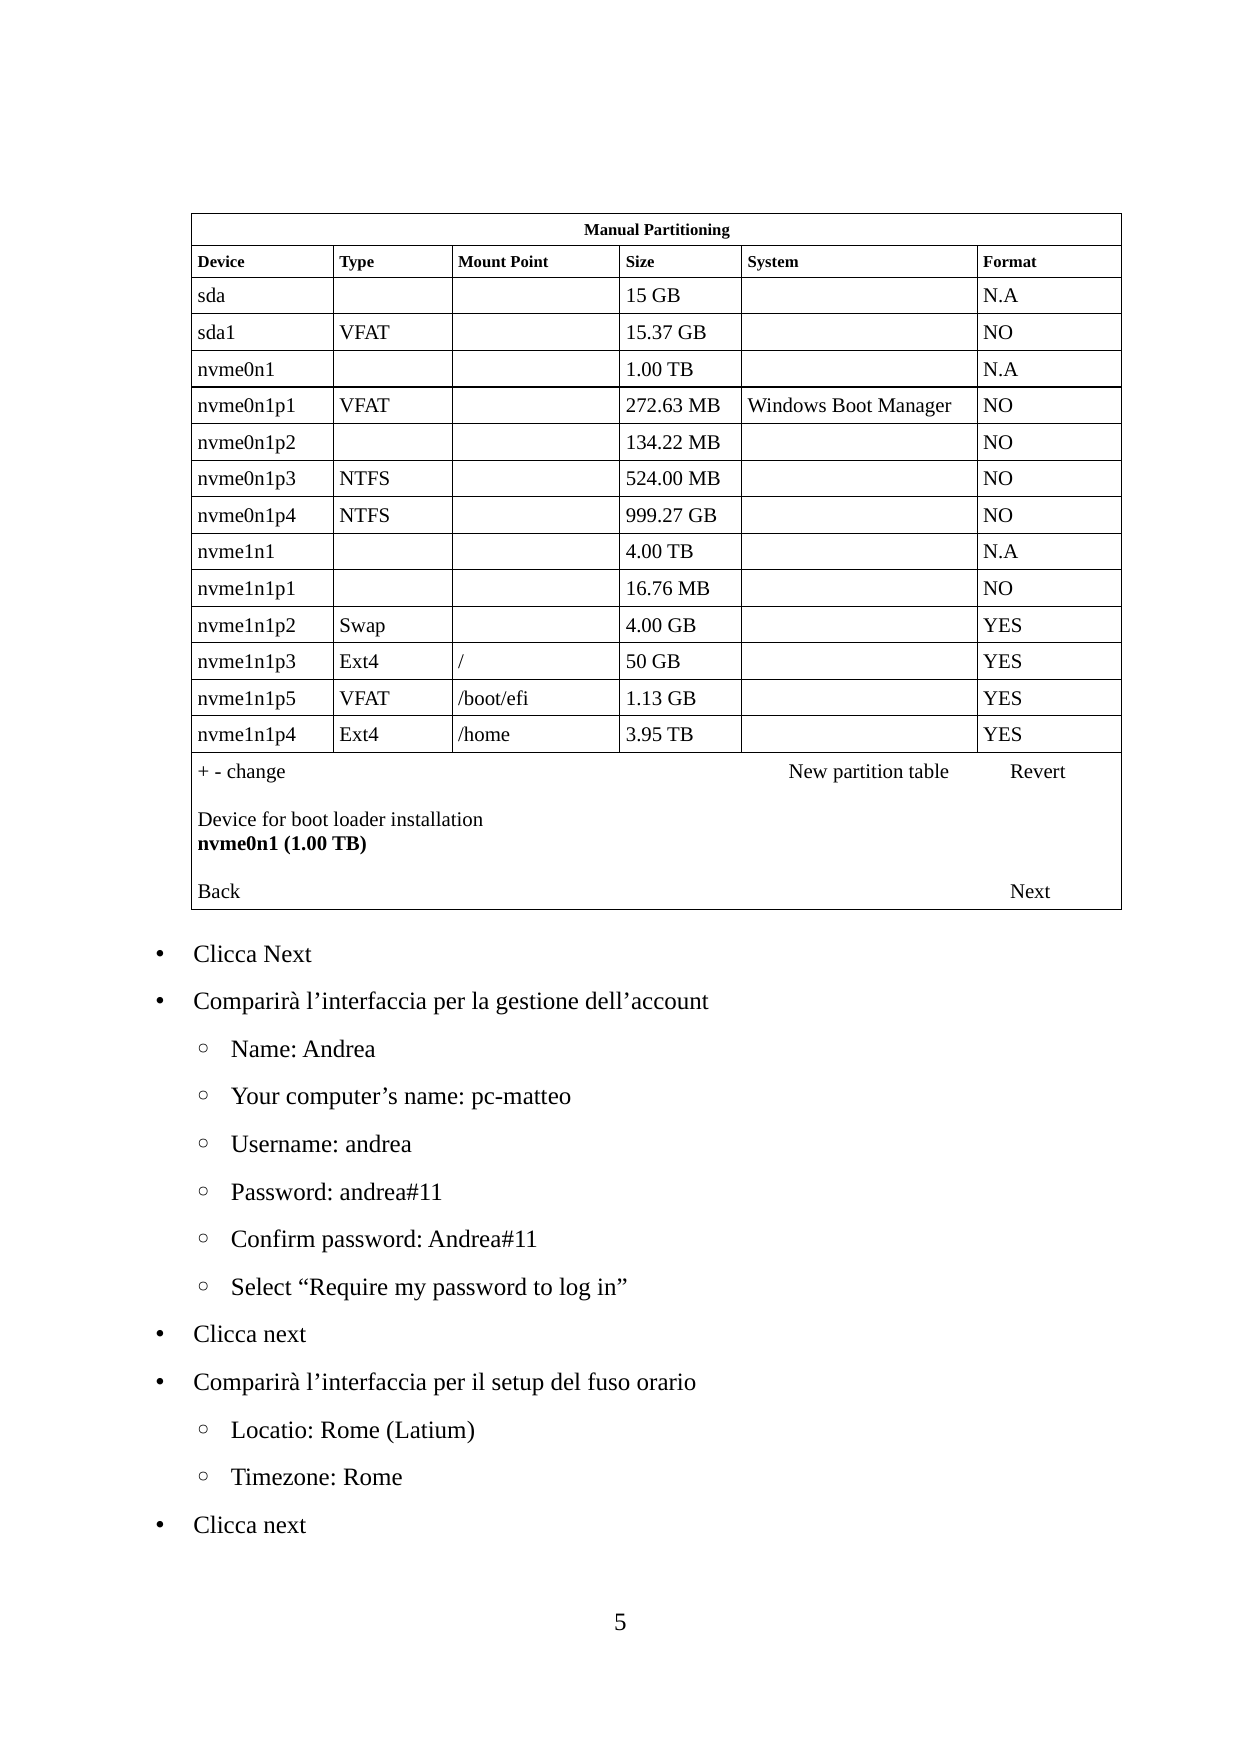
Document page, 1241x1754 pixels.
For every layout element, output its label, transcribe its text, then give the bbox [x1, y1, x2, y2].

table_cell 1.00 TB [620, 351, 741, 386]
table_cell YES [978, 643, 1121, 679]
table_cell NO [978, 461, 1121, 496]
table_cell NO [978, 388, 1121, 423]
table_cell [453, 607, 619, 642]
table_cell Mount Point [453, 246, 619, 277]
table_cell YES [978, 716, 1121, 752]
table_cell /home [453, 716, 619, 752]
list Comparirà l’interfaccia per la gestione dell’account [156, 986, 1122, 1015]
table_cell [334, 278, 452, 313]
table_cell [742, 716, 977, 752]
table_cell [742, 497, 977, 533]
table_cell [742, 534, 977, 569]
table_cell 134.22 MB [620, 424, 741, 459]
table_cell [742, 314, 977, 350]
table_cell /boot/efi [453, 680, 619, 715]
table_cell [453, 534, 619, 569]
list Comparirà l’interfaccia per il setup del fuso orario [156, 1367, 1122, 1396]
table_cell sda [192, 278, 333, 313]
table_cell [453, 278, 619, 313]
table_cell / [453, 643, 619, 679]
table_cell nvme1n1p5 [192, 680, 333, 715]
table_cell nvme0n1p1 [192, 388, 333, 423]
table_cell [453, 424, 619, 459]
table_cell [742, 461, 977, 496]
list Locatio: Rome (Latium) [193, 1415, 1122, 1443]
list Your computer’s name: pc-matteo [193, 1081, 1122, 1110]
table_cell nvme1n1p2 [192, 607, 333, 642]
table_header Manual Partitioning [192, 214, 1121, 245]
table_cell nvme1n1p4 [192, 716, 333, 752]
table_cell NO [978, 570, 1121, 606]
table_cell [334, 534, 452, 569]
table_cell Ext4 [334, 716, 452, 752]
list Clicca next [156, 1319, 1122, 1348]
table_cell Format [978, 246, 1121, 277]
list Select “Require my password to log in” [193, 1272, 1122, 1301]
list Clicca Next [156, 939, 1122, 967]
table_cell Ext4 [334, 643, 452, 679]
table_cell N.A [978, 534, 1121, 569]
table_cell System [742, 246, 977, 277]
table_cell nvme1n1p1 [192, 570, 333, 606]
table_cell [334, 351, 452, 386]
table_cell [334, 570, 452, 606]
table_cell [742, 351, 977, 386]
table_cell [453, 388, 619, 423]
table_cell YES [978, 680, 1121, 715]
table_cell nvme0n1 [192, 351, 333, 386]
table_cell [453, 570, 619, 606]
table_cell [742, 643, 977, 679]
list Username: andrea [193, 1129, 1122, 1158]
table_cell 16.76 MB [620, 570, 741, 606]
list Confirm password: Andrea#11 [193, 1224, 1122, 1253]
table_cell [742, 424, 977, 459]
table_cell nvme1n1p3 [192, 643, 333, 679]
table_cell nvme0n1p2 [192, 424, 333, 459]
table_cell 4.00 TB [620, 534, 741, 569]
table_cell 3.95 TB [620, 716, 741, 752]
table_cell NO [978, 497, 1121, 533]
table_cell NO [978, 314, 1121, 350]
table_cell VFAT [334, 388, 452, 423]
table_cell [453, 497, 619, 533]
table_cell NTFS [334, 461, 452, 496]
table_cell NTFS [334, 497, 452, 533]
table_cell N.A [978, 278, 1121, 313]
table_cell 15 GB [620, 278, 741, 313]
table_cell N.A [978, 351, 1121, 386]
table_cell Type [334, 246, 452, 277]
table_cell Swap [334, 607, 452, 642]
table_cell Size [620, 246, 741, 277]
list Name: Andrea [193, 1034, 1122, 1063]
table_cell VFAT [334, 680, 452, 715]
table_cell nvme0n1p4 [192, 497, 333, 533]
list Clicca next [156, 1510, 1122, 1539]
table_cell [453, 314, 619, 350]
table_cell [742, 607, 977, 642]
table_cell YES [978, 607, 1121, 642]
table_cell [453, 351, 619, 386]
table_cell Device [192, 246, 333, 277]
table_cell NO [978, 424, 1121, 459]
table_cell 1.13 GB [620, 680, 741, 715]
table_cell sda1 [192, 314, 333, 350]
table_cell 50 GB [620, 643, 741, 679]
table_cell nvme0n1p3 [192, 461, 333, 496]
table_cell [453, 461, 619, 496]
list Timezone: Rome [193, 1462, 1122, 1491]
table_cell [742, 680, 977, 715]
table_cell + - change New partition table Revert Device for boot loader installation nvme0n1 (1.00 TB) Back Next [192, 753, 1121, 909]
table_cell 524.00 MB [620, 461, 741, 496]
list Password: andrea#11 [193, 1177, 1122, 1205]
table_cell 272.63 MB [620, 388, 741, 423]
table_cell 999.27 GB [620, 497, 741, 533]
table_cell VFAT [334, 314, 452, 350]
table_cell 15.37 GB [620, 314, 741, 350]
table_cell nvme1n1 [192, 534, 333, 569]
table_cell [334, 424, 452, 459]
table_cell [742, 570, 977, 606]
table_cell [742, 278, 977, 313]
table_cell Windows Boot Manager [742, 388, 977, 423]
table_cell 4.00 GB [620, 607, 741, 642]
